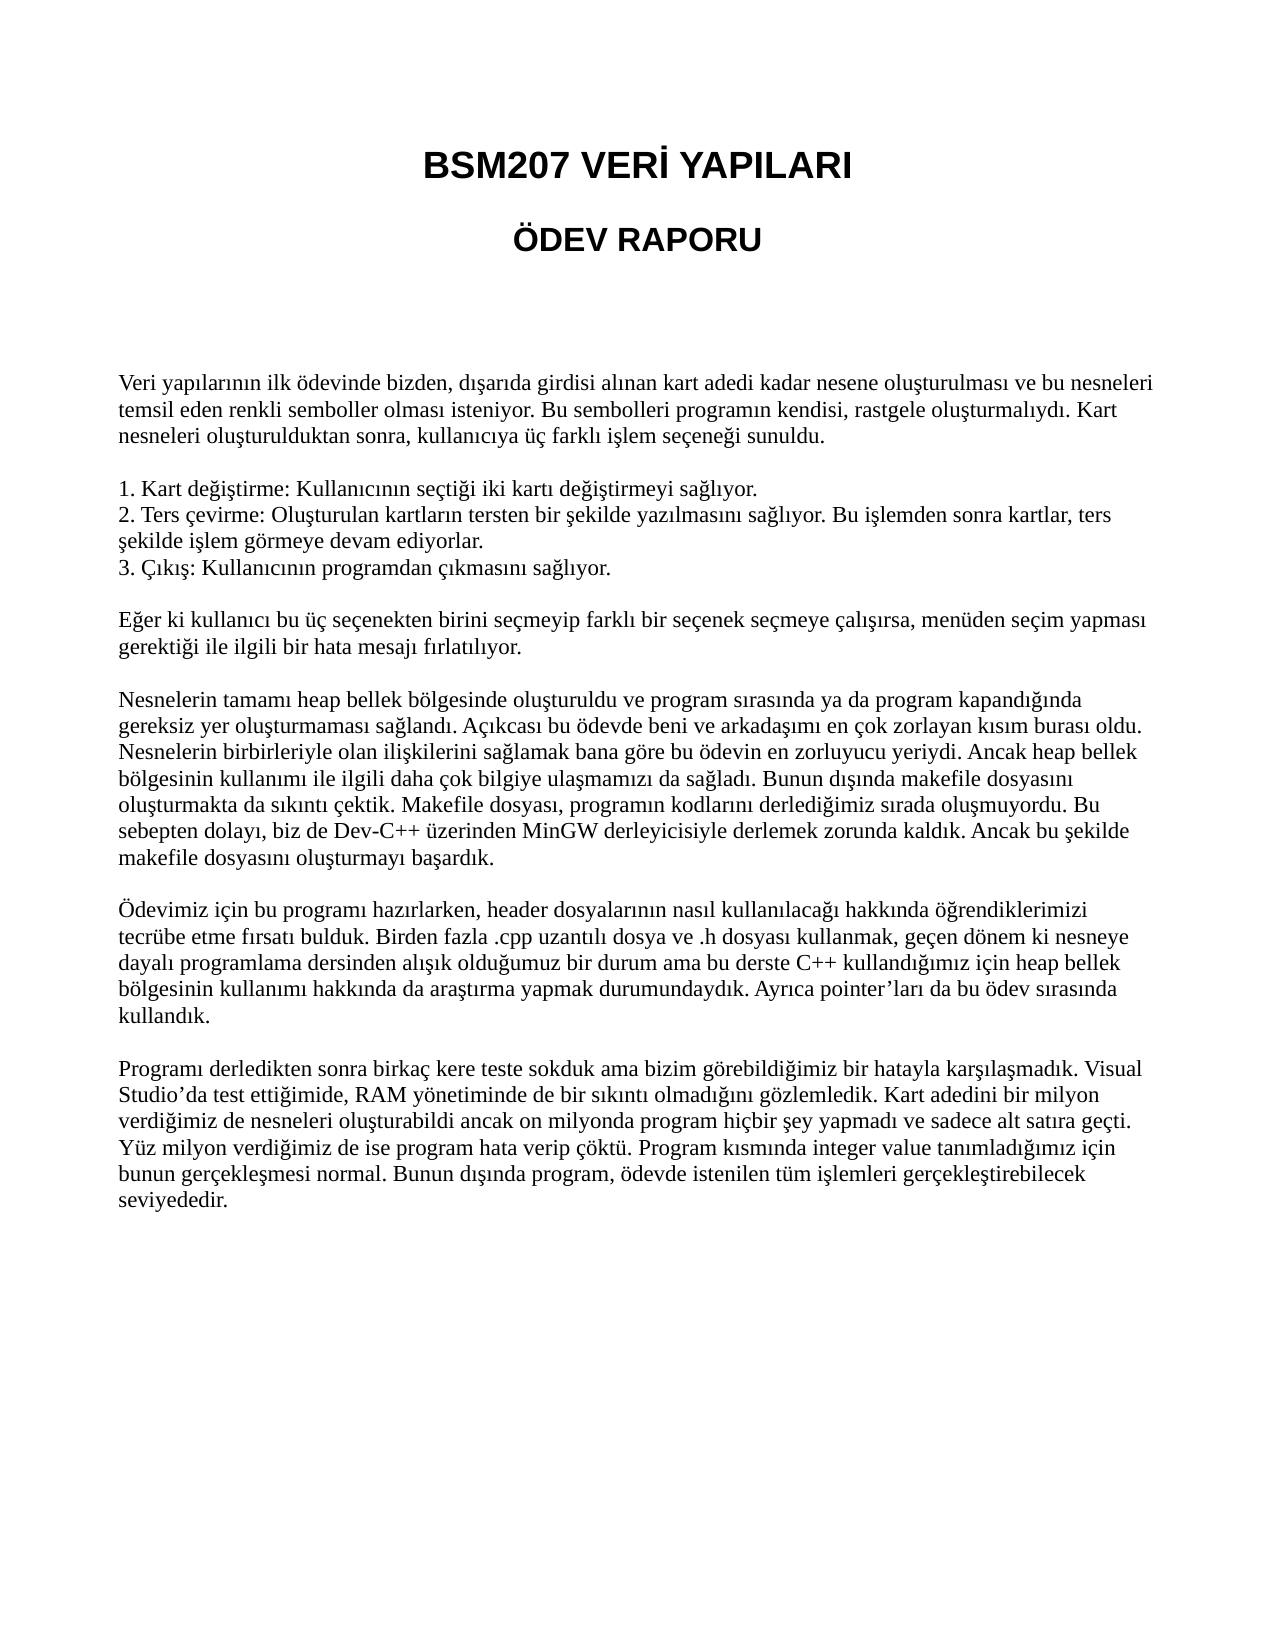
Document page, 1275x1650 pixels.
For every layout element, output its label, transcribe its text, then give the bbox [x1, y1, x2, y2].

subtitle BSM207 VERİ YAPILARI [118, 143, 1157, 187]
text 3. Çıkış: Kullanıcının programdan çıkmasını sağlıyor. [118, 554, 1157, 580]
text 2. Ters çevirme: Oluşturulan kartların tersten bir şekilde yazılmasını sağlıyor. Bu işlemden sonra kartlar, ters şekilde işlem görmeye devam ediyorlar. [118, 501, 1157, 554]
text Programı derledikten sonra birkaç kere teste sokduk ama bizim görebildiğimiz bir hatayla karşılaşmadık. Visual Studio’da test ettiğimide, RAM yönetiminde de bir sıkıntı olmadığını gözlemledik. Kart adedini bir milyon verdiğimiz de nesneleri oluşturabildi ancak on milyonda program hiçbir şey yapmadı ve sadece alt satıra geçti. Yüz milyon verdiğimiz de ise program hata verip çöktü. Program kısmında integer value tanımladığımız için bunun gerçekleşmesi normal. Bunun dışında program, ödevde istenilen tüm işlemleri gerçekleştirebilecek seviyededir. [118, 1054, 1157, 1213]
subtitle ÖDEV RAPORU [118, 220, 1157, 259]
text Nesnelerin tamamı heap bellek bölgesinde oluşturuldu ve program sırasında ya da program kapandığında gereksiz yer oluşturmaması sağlandı. Açıkcası bu ödevde beni ve arkadaşımı en çok zorlayan kısım burası oldu. Nesnelerin birbirleriyle olan ilişkilerini sağlamak bana göre bu ödevin en zorluyucu yeriydi. Ancak heap bellek bölgesinin kullanımı ile ilgili daha çok bilgiye ulaşmamızı da sağladı. Bunun dışında makefile dosyasını oluşturmakta da sıkıntı çektik. Makefile dosyası, programın kodlarını derlediğimiz sırada oluşmuyordu. Bu sebepten dolayı, biz de Dev-C++ üzerinden MinGW derleyicisiyle derlemek zorunda kaldık. Ancak bu şekilde makefile dosyasını oluşturmayı başardık. [118, 686, 1157, 870]
text Eğer ki kullanıcı bu üç seçenekten birini seçmeyip farklı bir seçenek seçmeye çalışırsa, menüden seçim yapması gerektiği ile ilgili bir hata mesajı fırlatılıyor. [118, 607, 1157, 659]
text Ödevimiz için bu programı hazırlarken, header dosyalarının nasıl kullanılacağı hakkında öğrendiklerimizi tecrübe etme fırsatı bulduk. Birden fazla .cpp uzantılı dosya ve .h dosyası kullanmak, geçen dönem ki nesneye dayalı programlama dersinden alışık olduğumuz bir durum ama bu derste C++ kullandığımız için heap bellek bölgesinin kullanımı hakkında da araştırma yapmak durumundaydık. Ayrıca pointer’ları da bu ödev sırasında kullandık. [118, 896, 1157, 1028]
text Veri yapılarının ilk ödevinde bizden, dışarıda girdisi alınan kart adedi kadar nesene oluşturulması ve bu nesneleri temsil eden renkli semboller olması isteniyor. Bu sembolleri programın kendisi, rastgele oluşturmalıydı. Kart nesneleri oluşturulduktan sonra, kullanıcıya üç farklı işlem seçeneği sunuldu. [118, 369, 1157, 448]
text 1. Kart değiştirme: Kullanıcının seçtiği iki kartı değiştirmeyi sağlıyor. [118, 475, 1157, 501]
